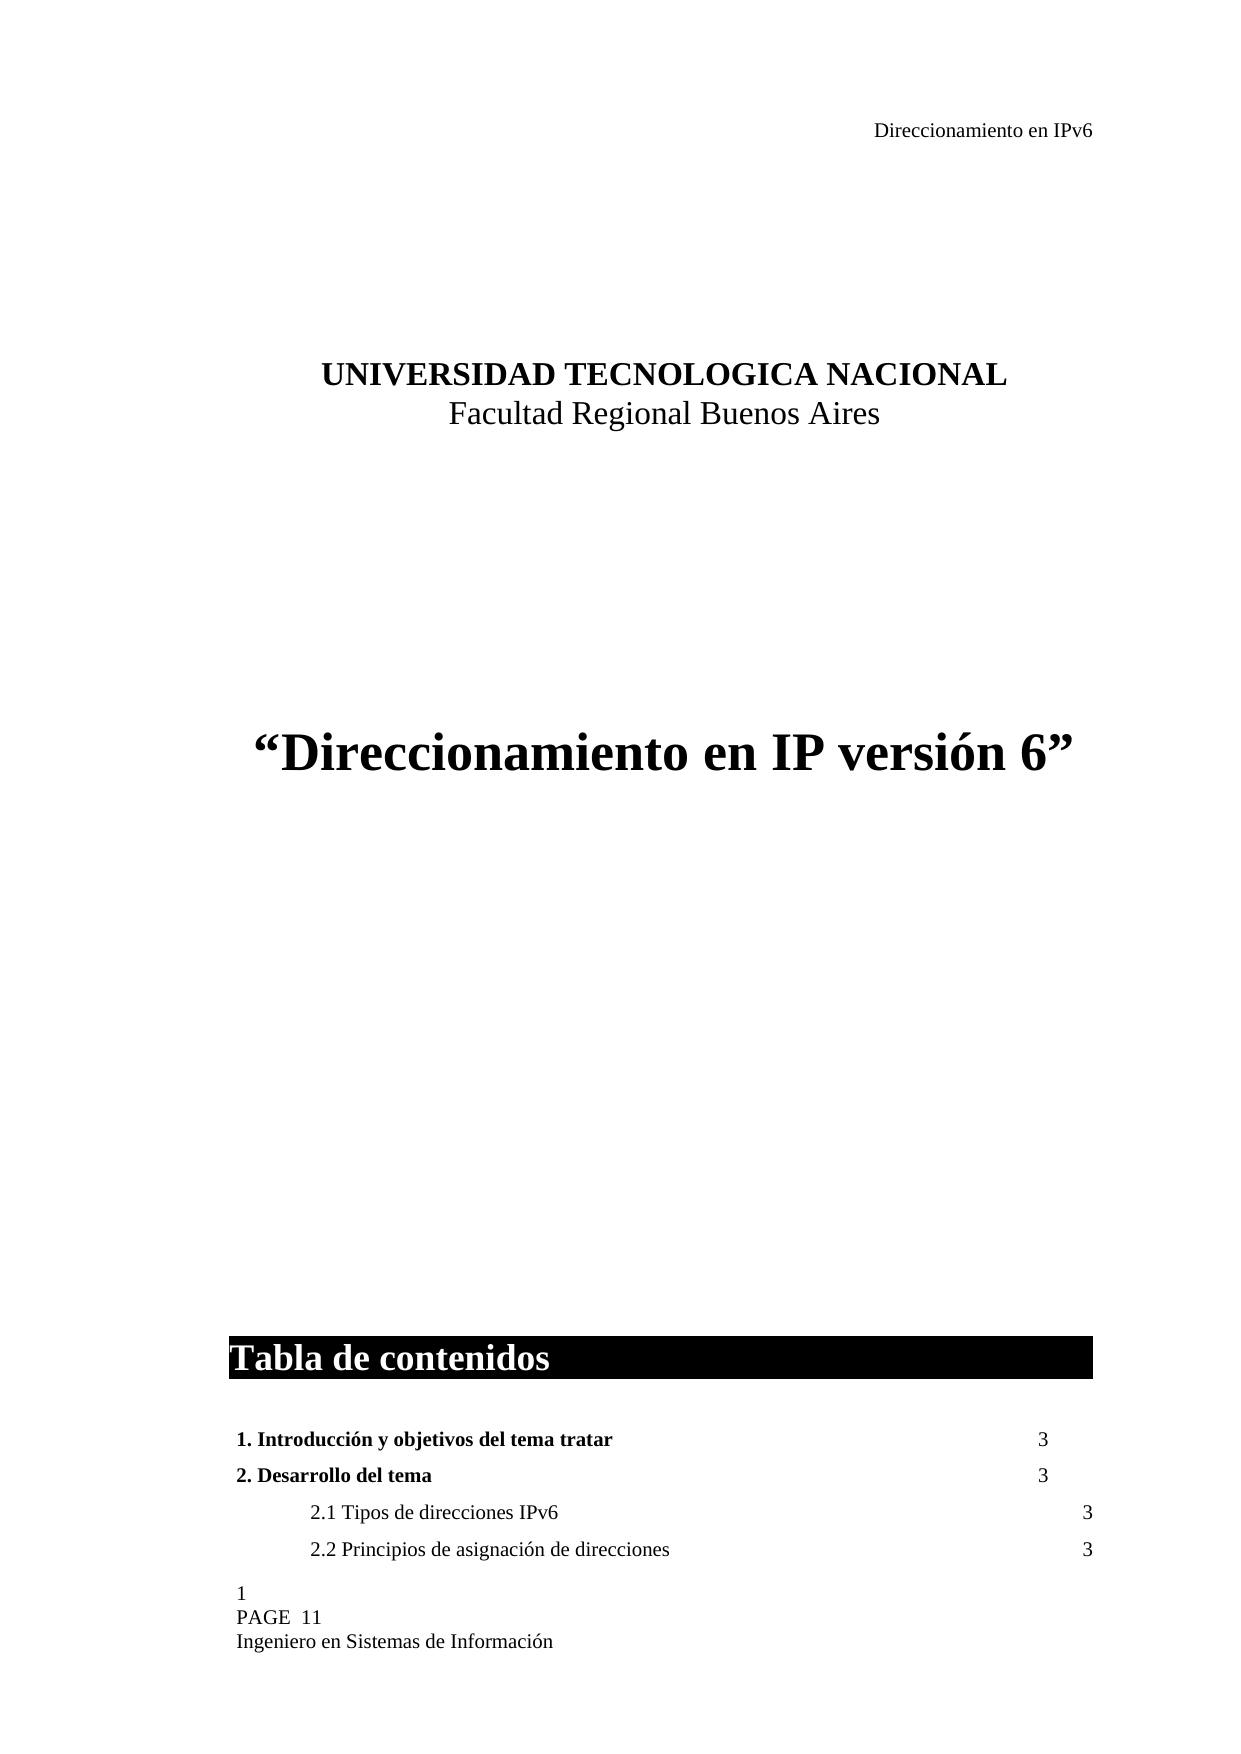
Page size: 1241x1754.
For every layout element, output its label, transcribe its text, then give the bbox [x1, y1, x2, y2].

text 2. Desarrollo del tema 3 [236, 1463, 1093, 1487]
text 2.2 Principios de asignación de direcciones 3 [310, 1537, 1093, 1561]
text UNIVERSIDAD TECNOLOGICA NACIONAL [236, 355, 1093, 393]
table_header Tabla de contenidos [229, 1336, 1093, 1379]
subtitle UNIVERSIDAD TECNOLOGICA NACIONAL [236, 312, 1093, 355]
text “Direccionamiento en IP versión 6” [236, 720, 1093, 782]
text 2.1 Tipos de direcciones IPv6 3 [310, 1500, 1093, 1524]
table_header [229, 576, 1093, 600]
text 1. Introducción y objetivos del tema tratar 3 [236, 1427, 1093, 1451]
text Facultad Regional Buenos Aires [236, 393, 1093, 431]
